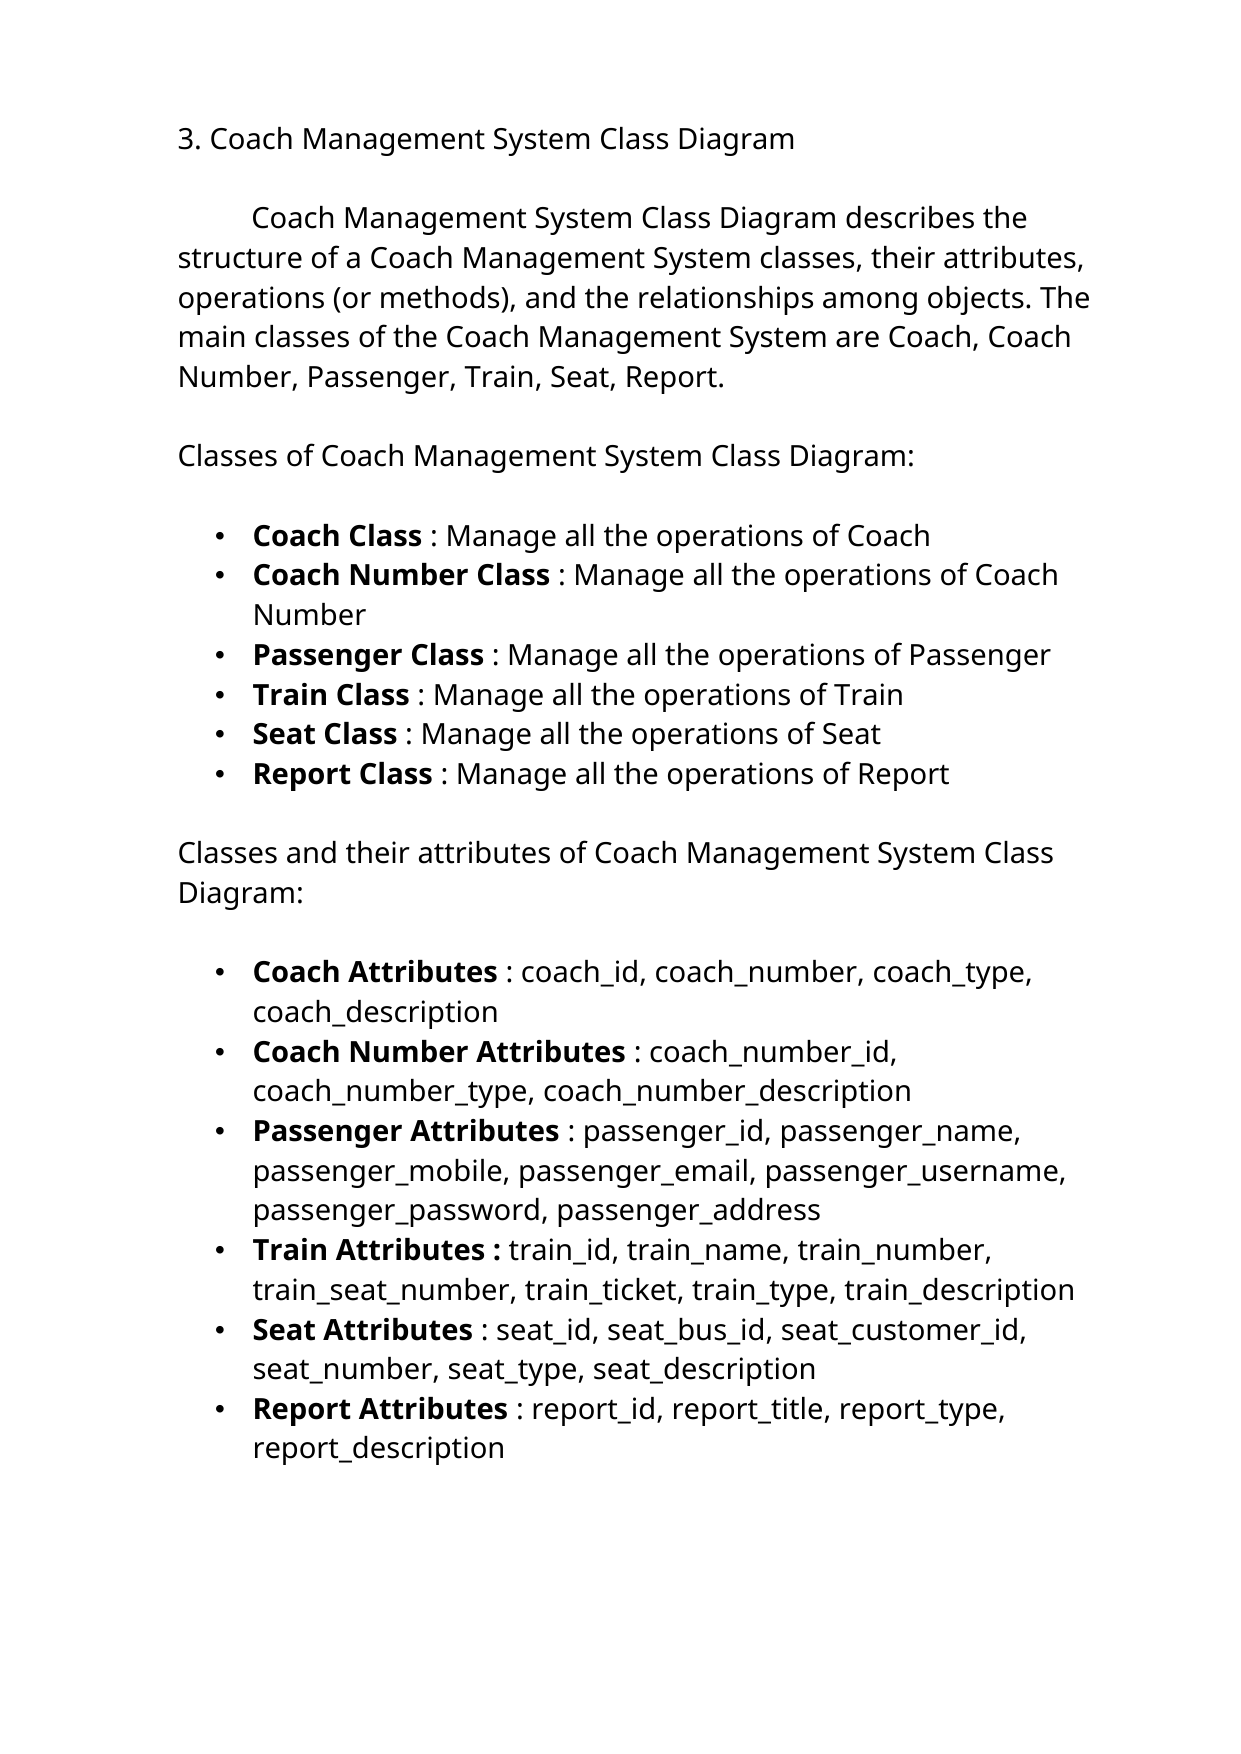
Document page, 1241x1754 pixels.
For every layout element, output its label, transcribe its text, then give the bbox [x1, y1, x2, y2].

list Train Class : Manage all the operations of Train [215, 674, 1152, 713]
list Coach Attributes : coach_id, coach_number, coach_type, coach_description [215, 952, 1152, 1031]
list Report Attributes : report_id, report_title, report_type, report_description [215, 1388, 1152, 1467]
list Coach Number Class : Manage all the operations of Coach Number [215, 555, 1152, 634]
list Train Attributes : train_id, train_name, train_number, train_seat_number, train_ticket, train_type, train_description [215, 1229, 1152, 1309]
list Seat Class : Manage all the operations of Seat [215, 713, 1152, 753]
list Passenger Attributes : passenger_id, passenger_name, passenger_mobile, passenger_email, passenger_username, passenger_password, passenger_address [215, 1110, 1152, 1229]
text Coach Management System Class Diagram describes the structure of a Coach Management System classes, their attributes, operations (or methods), and the relationships among objects. The main classes of the Coach Management System are Coach, Coach Number, Passenger, Train, Seat, Report. [177, 197, 1152, 396]
text 3. Coach Management System Class Diagram [177, 118, 1152, 158]
text Classes of Coach Management System Class Diagram: [177, 436, 1152, 475]
list Passenger Class : Manage all the operations of Passenger [215, 634, 1152, 674]
text Classes and their attributes of Coach Management System Class Diagram: [177, 832, 1152, 912]
list Report Class : Manage all the operations of Report [215, 753, 1152, 793]
list Seat Attributes : seat_id, seat_bus_id, seat_customer_id, seat_number, seat_type, seat_description [215, 1309, 1152, 1388]
list Coach Class : Manage all the operations of Coach [215, 515, 1152, 555]
list Coach Number Attributes : coach_number_id, coach_number_type, coach_number_description [215, 1031, 1152, 1110]
